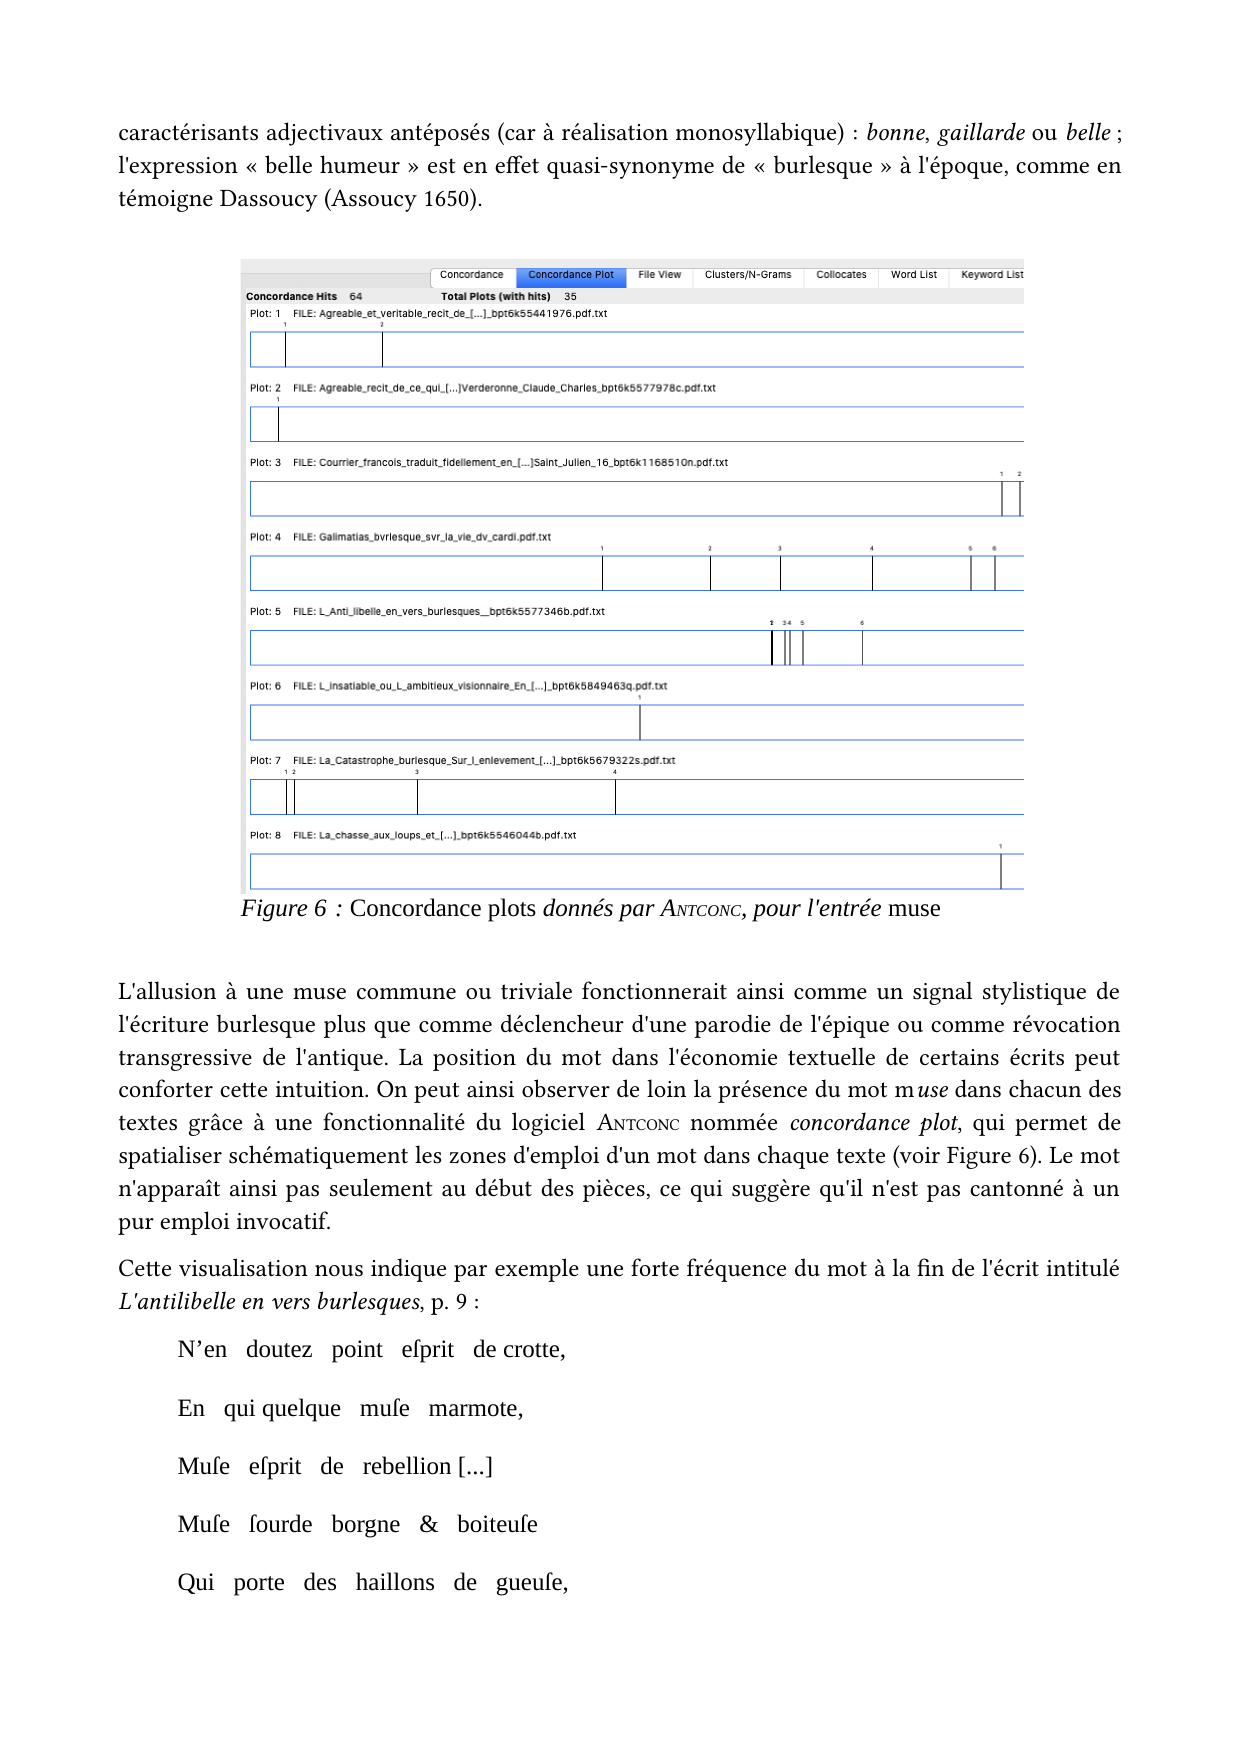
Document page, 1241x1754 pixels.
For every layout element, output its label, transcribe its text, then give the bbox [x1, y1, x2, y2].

picture [240, 259, 1024, 894]
text En qui quelque muſe marmote, [177, 1393, 1063, 1421]
text Figure : Concordance plots donnés par Antconc, pour l'entrée muse [241, 894, 1024, 922]
text Muſe eſprit de rebellion [...] [177, 1451, 1063, 1479]
text N’en doutez point eſprit de crotte, [177, 1334, 1063, 1363]
text L'allusion à une muse commune ou triviale fonctionnerait ainsi comme un signal stylistique de l'écriture burlesque plus que comme déclencheur d'une parodie de l'épique ou comme révocation transgressive de l'antique. La position du mot dans l'économie textuelle de certains écrits peut conforter cette intuition. On peut ainsi observer de loin la présence du mot muse dans chacun des textes grâce à une fonctionnalité du logiciel Antconc nommée concordance plot, qui permet de spatialiser schématiquement les zones d'emploi d'un mot dans chaque texte (voir Figure 6). Le mot n'apparaît ainsi pas seulement au début des pièces, ce qui suggère qu'il n'est pas cantonné à un pur emploi invocatif. [118, 326, 1122, 1235]
text Cette visualisation nous indique par exemple une forte fréquence du mot à la fin de l'écrit intitulé L'antilibelle en vers burlesques, p. 9 : [118, 1254, 1122, 1316]
text caractérisants adjectivaux antéposés (car à réalisation monosyllabique) : bonne, gaillarde ou belle ; l'expression « belle humeur » est en effet quasi-synonyme de « burlesque » à l'époque, comme en témoigne Dassoucy (Assoucy 1650). [118, 118, 1122, 212]
text Muſe ſourde borgne & boiteuſe [177, 1509, 1063, 1538]
text Qui porte des haillons de gueuſe, [177, 1567, 1063, 1596]
